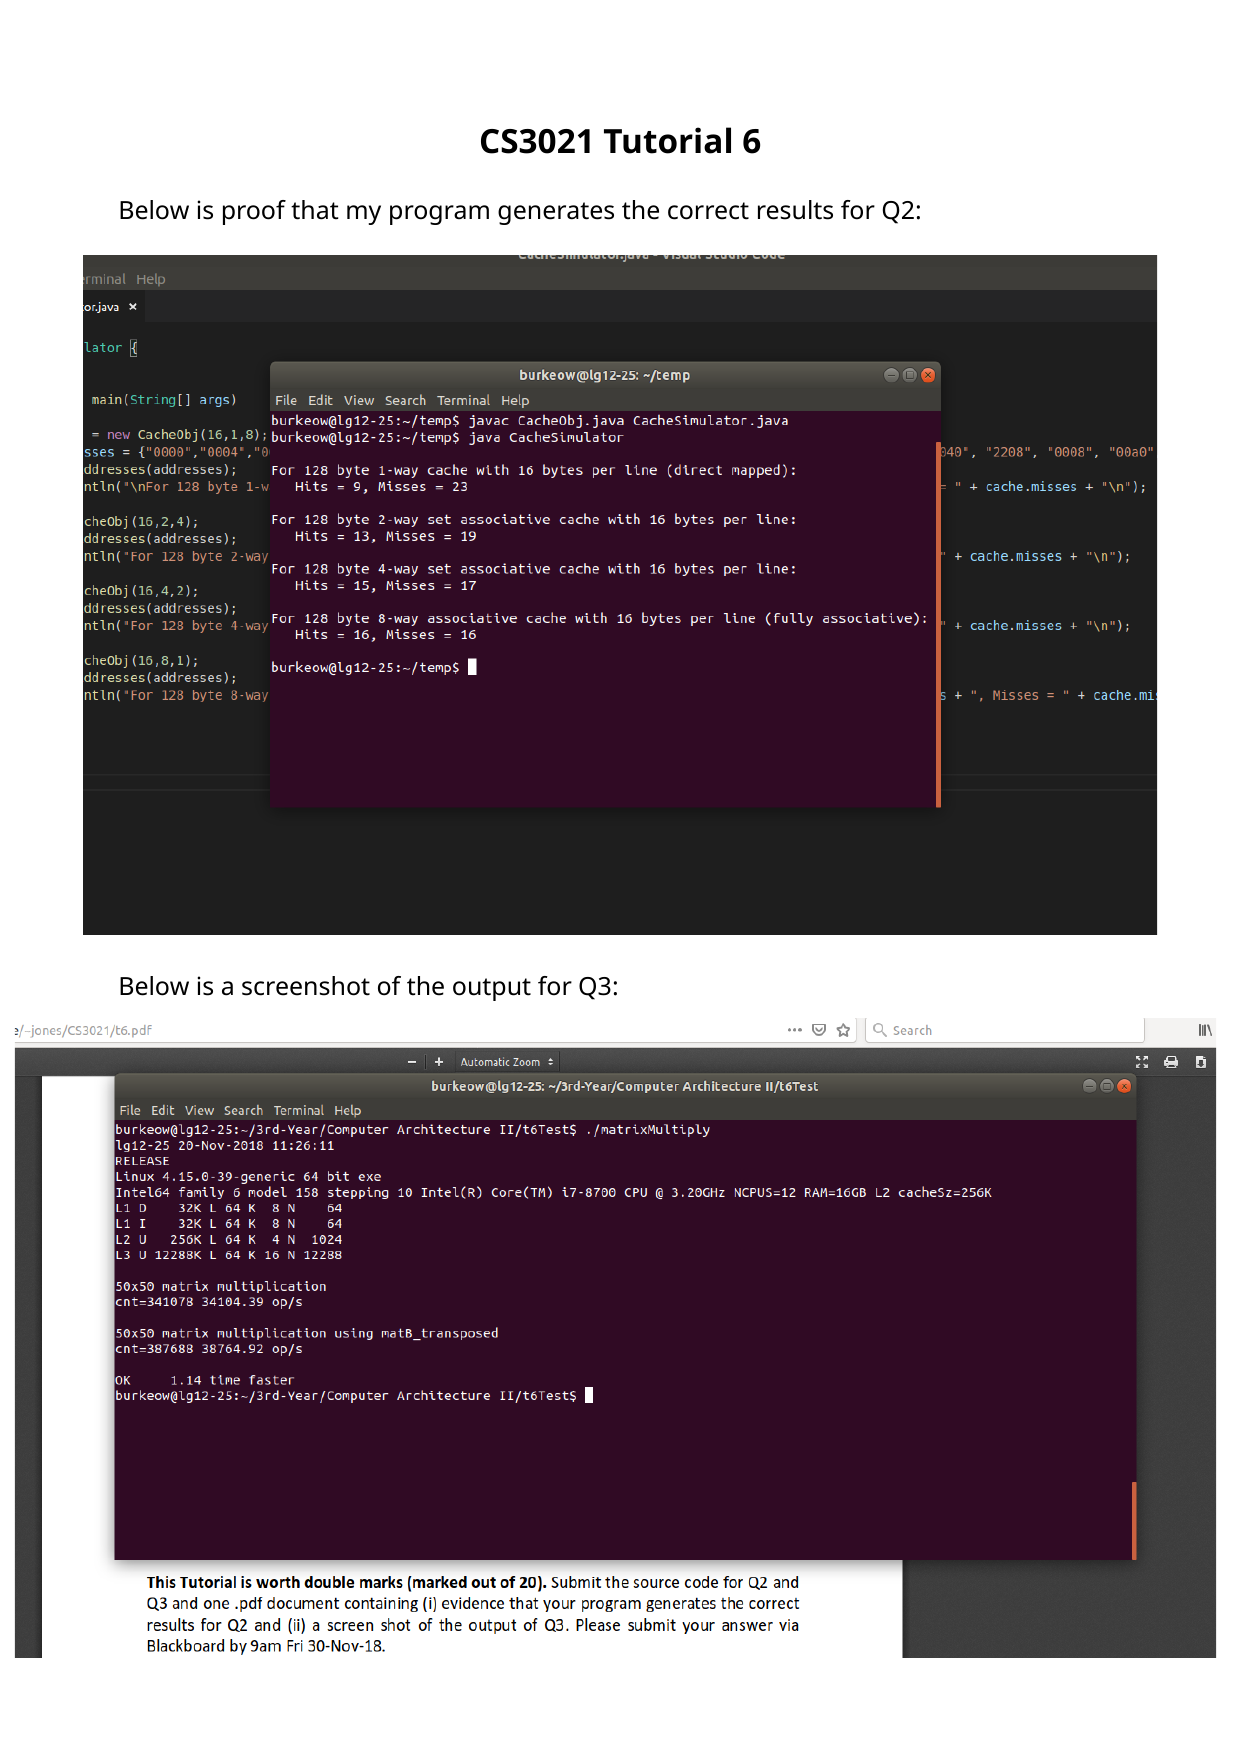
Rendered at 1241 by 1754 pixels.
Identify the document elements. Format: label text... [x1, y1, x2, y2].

picture [14, 1018, 1217, 1658]
text CS3021 Tutorial 6 [118, 118, 1122, 163]
text Below is proof that my program generates the correct results for Q2: [118, 192, 1122, 226]
picture [83, 255, 1158, 935]
text Below is a screenshot of the output for Q3: [118, 969, 1122, 1003]
